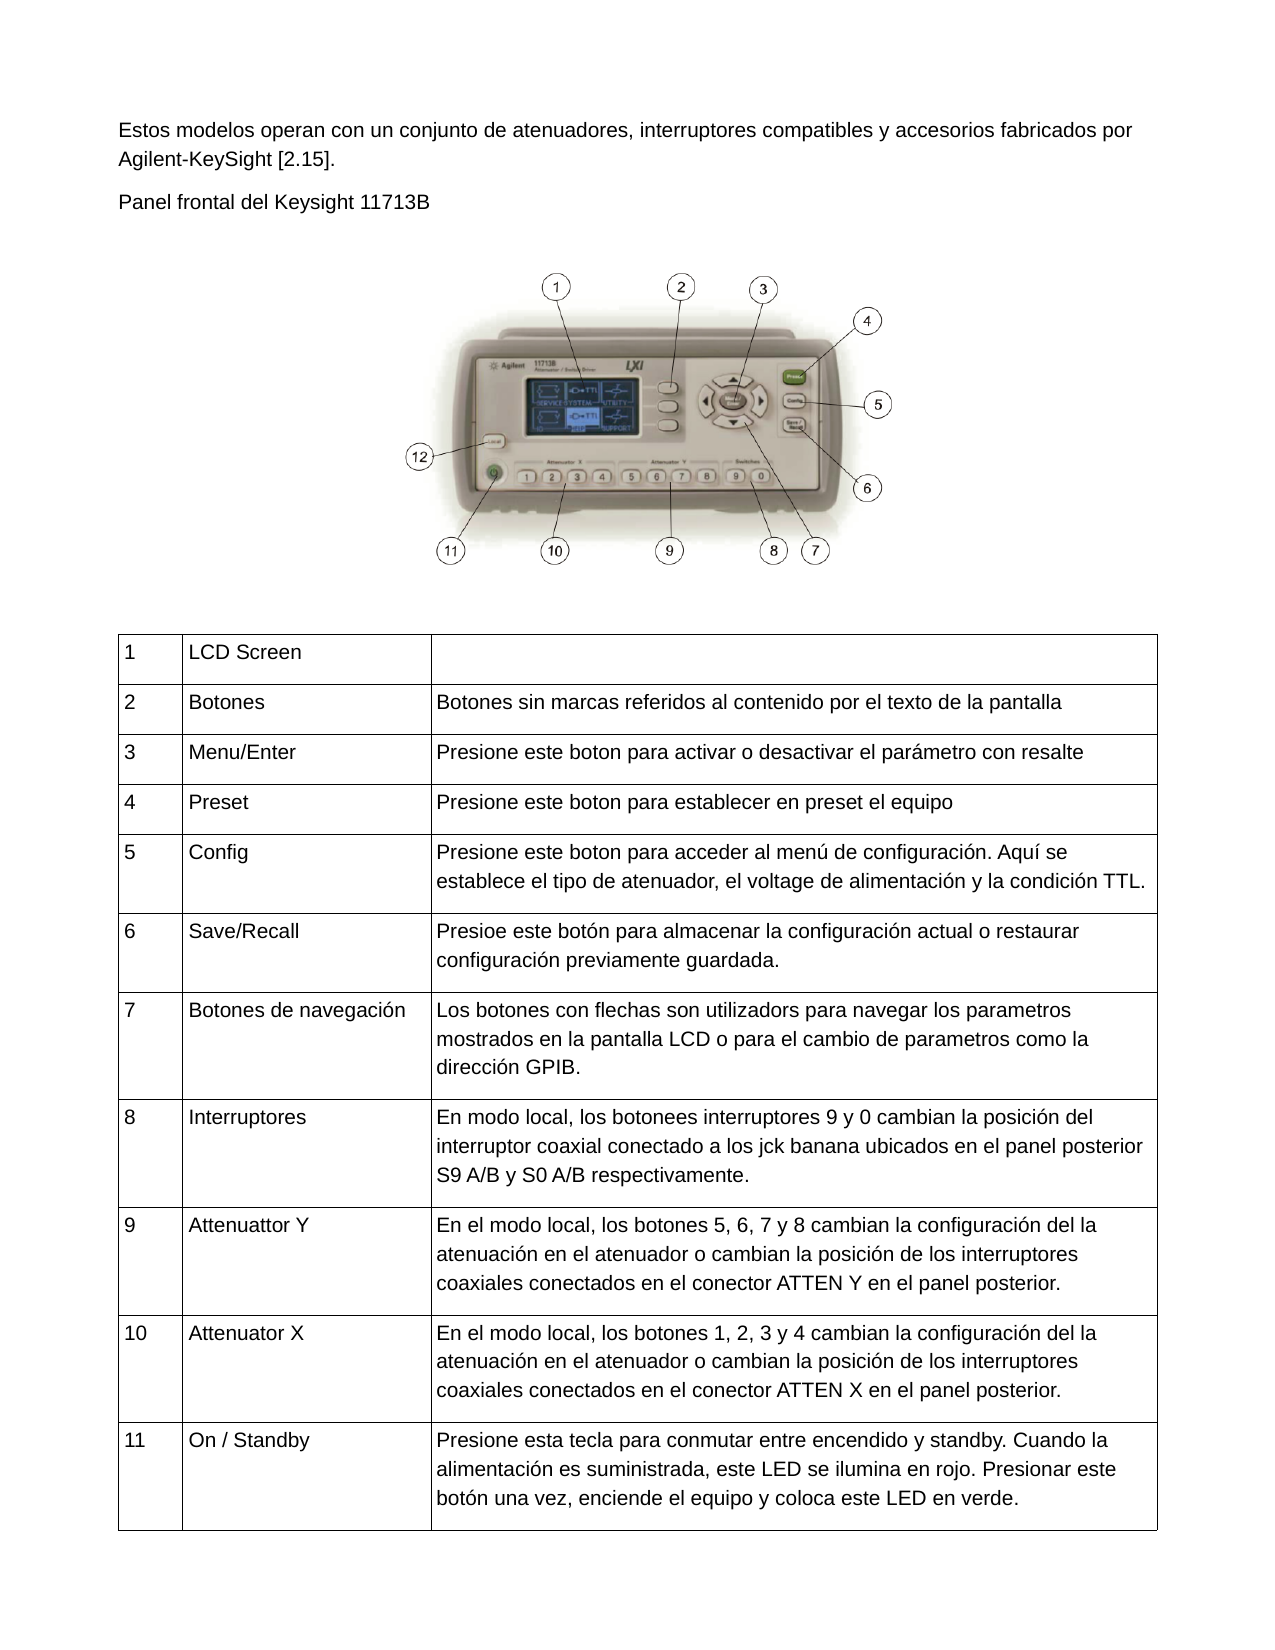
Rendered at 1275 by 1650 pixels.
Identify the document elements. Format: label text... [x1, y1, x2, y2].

text Panel frontal del Keysight 11713B [118, 190, 1157, 214]
table_cell 6 [119, 914, 182, 992]
table_cell 4 [119, 785, 182, 834]
table_cell 5 [119, 835, 182, 913]
text Estos modelos operan con un conjunto de atenuadores, interruptores compatibles y accesorios fabricados por Agilent-KeySight [2.15]. [118, 118, 1157, 171]
table_cell Save/Recall [183, 914, 431, 992]
table_header 1 [119, 635, 182, 684]
table_cell En el modo local, los botones 5, 6, 7 y 8 cambian la configuración del la atenuación en el atenuador o cambian la posición de los interruptores coaxiales conectados en el conector ATTEN Y en el panel posterior. [432, 1208, 1157, 1314]
table_cell 9 [119, 1208, 182, 1314]
table_cell Menu/Enter [183, 735, 431, 784]
table_cell Botones [183, 685, 431, 734]
table_cell Presioe este botón para almacenar la configuración actual o restaurar configuración previamente guardada. [432, 914, 1157, 992]
table_cell 3 [119, 735, 182, 784]
table_cell En el modo local, los botones 1, 2, 3 y 4 cambian la configuración del la atenuación en el atenuador o cambian la posición de los interruptores coaxiales conectados en el conector ATTEN X en el panel posterior. [432, 1316, 1157, 1422]
picture [376, 233, 899, 586]
table_cell 2 [119, 685, 182, 734]
table_cell On / Standby [183, 1423, 431, 1530]
table_header [432, 635, 1157, 684]
table_cell Preset [183, 785, 431, 834]
table_cell Presione este boton para activar o desactivar el parámetro con resalte [432, 735, 1157, 784]
table_cell Los botones con flechas son utilizadors para navegar los parametros mostrados en la pantalla LCD o para el cambio de parametros como la dirección GPIB. [432, 993, 1157, 1099]
table_cell Presione este boton para acceder al menú de configuración. Aquí se establece el tipo de atenuador, el voltage de alimentación y la condición TTL. [432, 835, 1157, 913]
table_cell Interruptores [183, 1100, 431, 1207]
table_cell En modo local, los botonees interruptores 9 y 0 cambian la posición del interruptor coaxial conectado a los jck banana ubicados en el panel posterior S9 A/B y S0 A/B respectivamente. [432, 1100, 1157, 1207]
table_cell 7 [119, 993, 182, 1099]
table_cell Botones sin marcas referidos al contenido por el texto de la pantalla [432, 685, 1157, 734]
table_cell Attenuattor Y [183, 1208, 431, 1314]
table_cell 11 [119, 1423, 182, 1530]
table_cell Config [183, 835, 431, 913]
table_cell Presione este boton para establecer en preset el equipo [432, 785, 1157, 834]
table_cell Attenuator X [183, 1316, 431, 1422]
table_cell Presione esta tecla para conmutar entre encendido y standby. Cuando la alimentación es suministrada, este LED se ilumina en rojo. Presionar este botón una vez, enciende el equipo y coloca este LED en verde. [432, 1423, 1157, 1530]
table_cell 10 [119, 1316, 182, 1422]
table_header LCD Screen [183, 635, 431, 684]
table_cell 8 [119, 1100, 182, 1207]
table_cell Botones de navegación [183, 993, 431, 1099]
